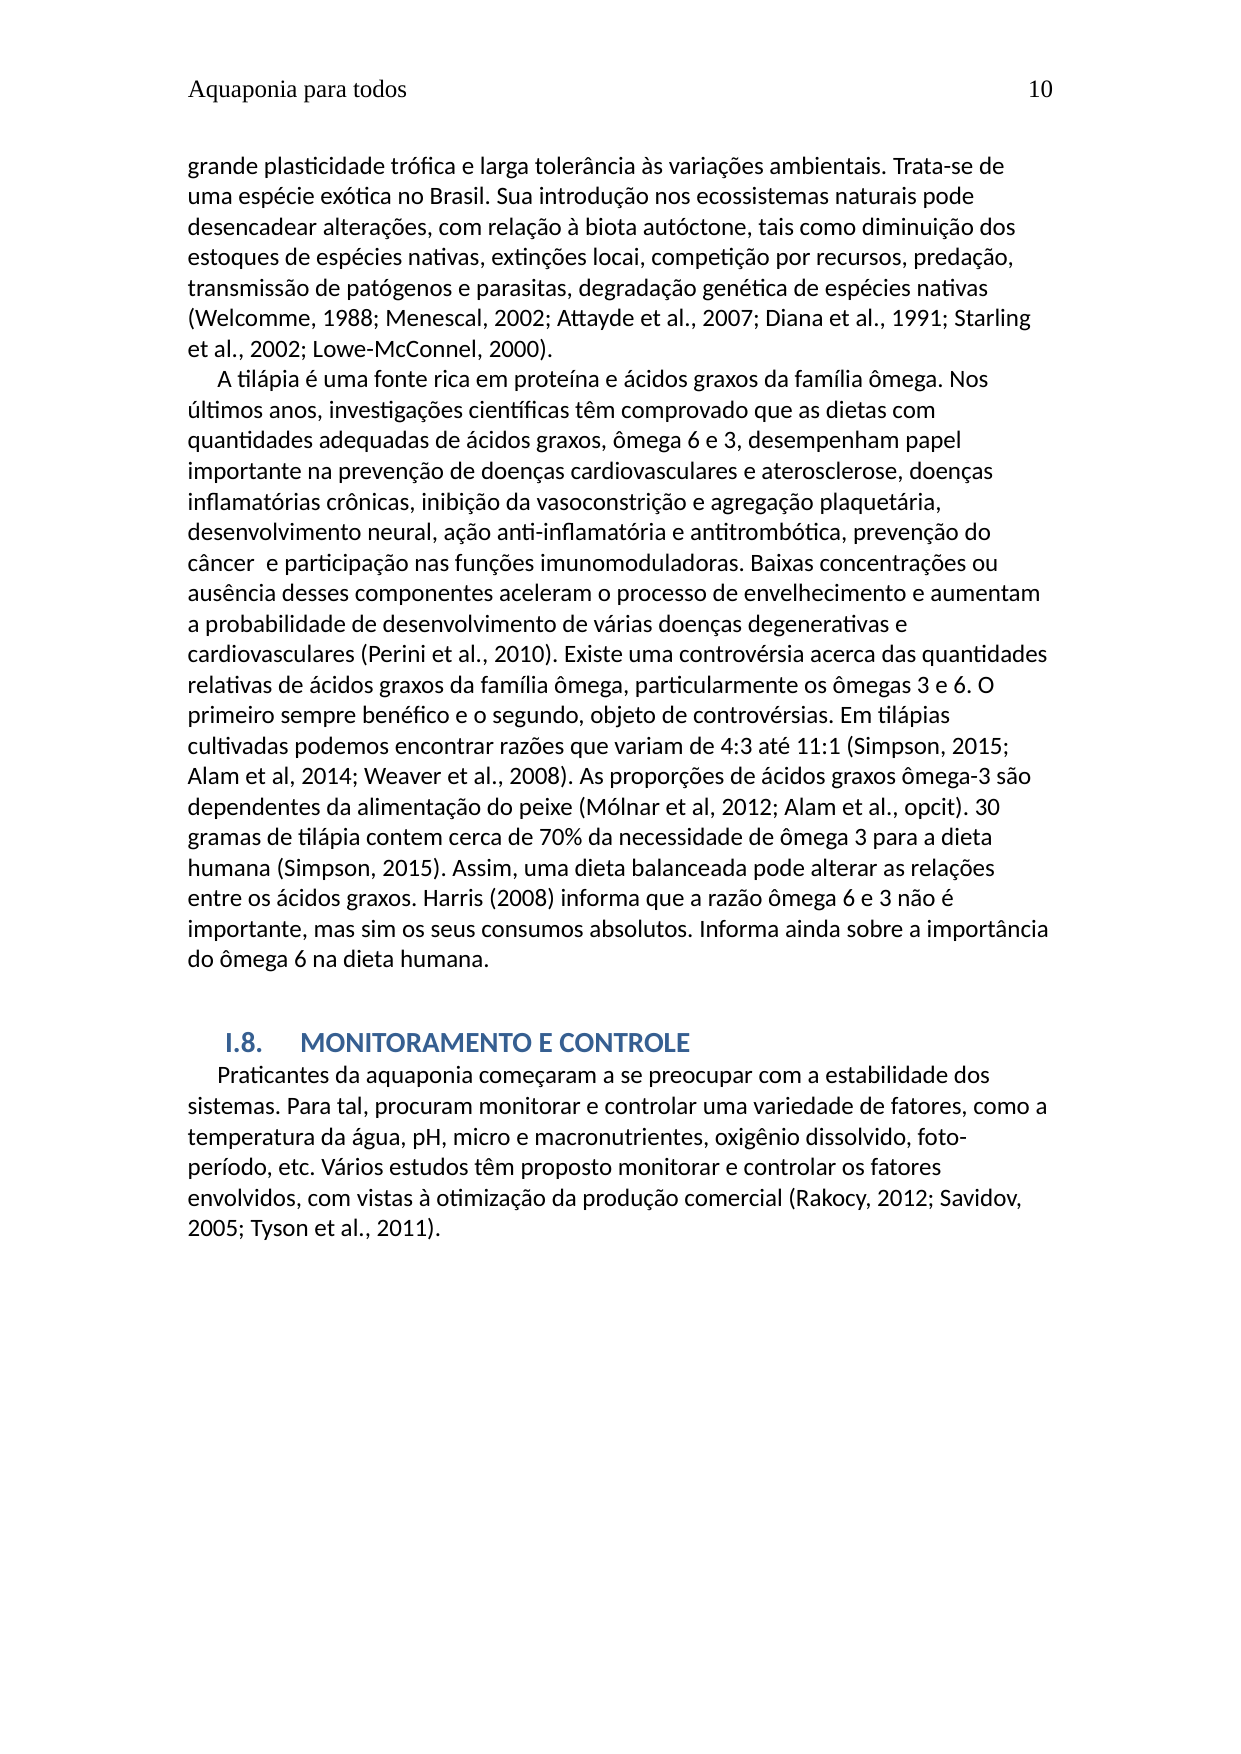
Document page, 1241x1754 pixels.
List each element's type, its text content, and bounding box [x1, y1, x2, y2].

text A tilápia é uma fonte rica em proteína e ácidos graxos da família ômega. Nos últimos anos, investigações científicas têm comprovado que as dietas com quantidades adequadas de ácidos graxos, ômega 6 e 3, desempenham papel importante na prevenção de doenças cardiovasculares e aterosclerose, doenças inflamatórias crônicas, inibição da vasoconstrição e agregação plaquetária, desenvolvimento neural, ação anti-inflamatória e antitrombótica, prevenção do câncer e participação nas funções imunomoduladoras. Baixas concentrações ou ausência desses componentes aceleram o processo de envelhecimento e aumentam a probabilidade de desenvolvimento de várias doenças degenerativas e cardiovasculares (Perini et al., 2010). Existe uma controvérsia acerca das quantidades relativas de ácidos graxos da família ômega, particularmente os ômegas 3 e 6. O primeiro sempre benéfico e o segundo, objeto de controvérsias. Em tilápias cultivadas podemos encontrar razões que variam de 4:3 até 11:1 (Simpson, 2015; Alam et al, 2014; Weaver et al., 2008). As proporções de ácidos graxos ômega-3 são dependentes da alimentação do peixe (Mólnar et al, 2012; Alam et al., opcit). 30 gramas de tilápia contem cerca de 70% da necessidade de ômega 3 para a dieta humana (Simpson, 2015). Assim, uma dieta balanceada pode alterar as relações entre os ácidos graxos. Harris (2008) informa que a razão ômega 6 e 3 não é importante, mas sim os seus consumos absolutos. Informa ainda sobre a importância do ômega 6 na dieta humana. [187, 364, 1053, 974]
text Praticantes da aquaponia começaram a se preocupar com a estabilidade dos sistemas. Para tal, procuram monitorar e controlar uma variedade de fatores, como a temperatura da água, pH, micro e macronutrientes, oxigênio dissolvido, foto-período, etc. Vários estudos têm proposto monitorar e controlar os fatores envolvidos, com vistas à otimização da produção comercial (Rakocy, 2012; Savidov, 2005; Tyson et al., 2011). [187, 1060, 1053, 1243]
text grande plasticidade trófica e larga tolerância às variações ambientais. Trata-se de uma espécie exótica no Brasil. Sua introdução nos ecossistemas naturais pode desencadear alterações, com relação à biota autóctone, tais como diminuição dos estoques de espécies nativas, extinções locai, competição por recursos, predação, transmissão de patógenos e parasitas, degradação genética de espécies nativas (Welcomme, 1988; Menescal, 2002; Attayde et al., 2007; Diana et al., 1991; Starling et al., 2002; Lowe-McConnel, 2000). [187, 150, 1053, 364]
subtitle MONITORAMENTO E CONTROLE [225, 1024, 1053, 1060]
